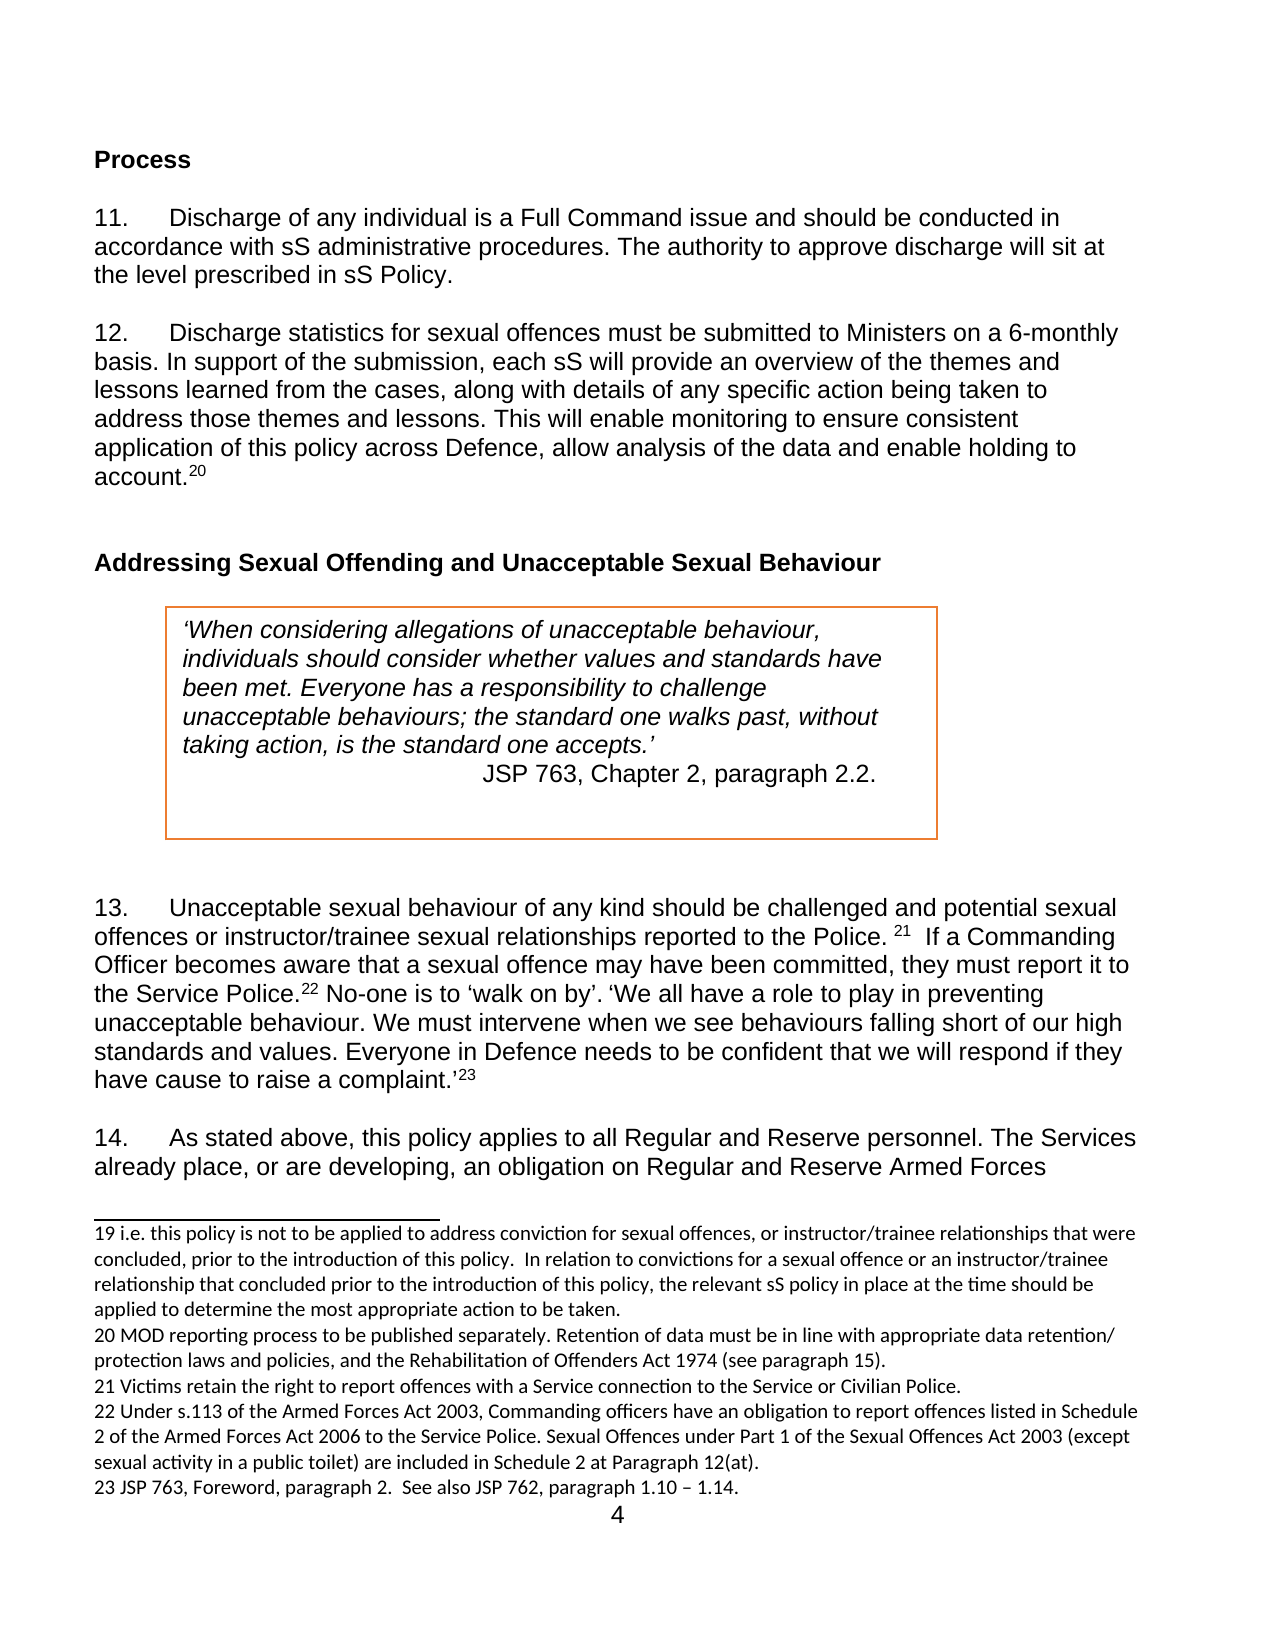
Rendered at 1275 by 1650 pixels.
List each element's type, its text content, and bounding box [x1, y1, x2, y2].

text MOD reporting process to be published separately. Retention of data must be in line with appropriate data retention/ protection laws and policies, and the Rehabilitation of Offenders Act 1974 (see paragraph 15). [94, 1322, 1141, 1373]
text 12. Discharge statistics for sexual offences must be submitted to Ministers on a 6-monthly basis. In support of the submission, each sS will provide an overview of the themes and lessons learned from the cases, along with details of any specific action being taken to address those themes and lessons. This will enable monitoring to ensure consistent application of this policy across Defence, allow analysis of the data and enable holding to account. [94, 318, 1141, 490]
text JSP 763, Foreword, paragraph 2. See also JSP 762, paragraph 1.10 – 1.14. [94, 1474, 1141, 1500]
text ‘When considering allegations of unacceptable behaviour, individuals should consider whether values and standards have been met. Everyone has a responsibility to challenge unacceptable behaviours; the standard one walks past, without taking action, is the standard one accepts.’ [182, 616, 921, 759]
text JSP 763, Chapter 2, paragraph 2.2. [482, 759, 921, 788]
text Victims retain the right to report offences with a Service connection to the Service or Civilian Police. [94, 1373, 1141, 1398]
text 11. Discharge of any individual is a Full Command issue and should be conducted in accordance with sS administrative procedures. The authority to approve discharge will sit at the level prescribed in sS Policy. [94, 203, 1141, 289]
text 13. Unacceptable sexual behaviour of any kind should be challenged and potential sexual offences or instructor/trainee sexual relationships reported to the Police. If a Commanding Officer becomes aware that a sexual offence may have been committed, they must report it to the Service Police. No-one is to ‘walk on by’. ‘We all have a role to play in preventing unacceptable behaviour. We must intervene when we see behaviours falling short of our high standards and values. Everyone in Defence needs to be confident that we will respond if they have cause to raise a complaint.’ [94, 893, 1141, 1094]
text 14. As stated above, this policy applies to all Regular and Reserve personnel. The Services already place, or are developing, an obligation on Regular and Reserve Armed Forces personnel to report to their Commanding Officer when arrested, charged or found guilty of a criminal offence in the civilian criminal justice system, as well as reporting any punishment awarded. An individual’s Chain of Command will already be aware of any disciplinary/criminal investigation or prosecution ongoing in the Service Justice System. [94, 1123, 1141, 1180]
text Addressing Sexual Offending and Unacceptable Sexual Behaviour [94, 548, 1141, 577]
text Process [94, 145, 1141, 174]
text Under s.113 of the Armed Forces Act 2003, Commanding officers have an obligation to report offences listed in Schedule 2 of the Armed Forces Act 2006 to the Service Police. Sexual Offences under Part 1 of the Sexual Offences Act 2003 (except sexual activity in a public toilet) are included in Schedule 2 at Paragraph 12(at). [94, 1398, 1141, 1474]
text i.e. this policy is not to be applied to address conviction for sexual offences, or instructor/trainee relationships that were concluded, prior to the introduction of this policy. In relation to convictions for a sexual offence or an instructor/trainee relationship that concluded prior to the introduction of this policy, the relevant sS policy in place at the time should be applied to determine the most appropriate action to be taken. [94, 1220, 1141, 1322]
